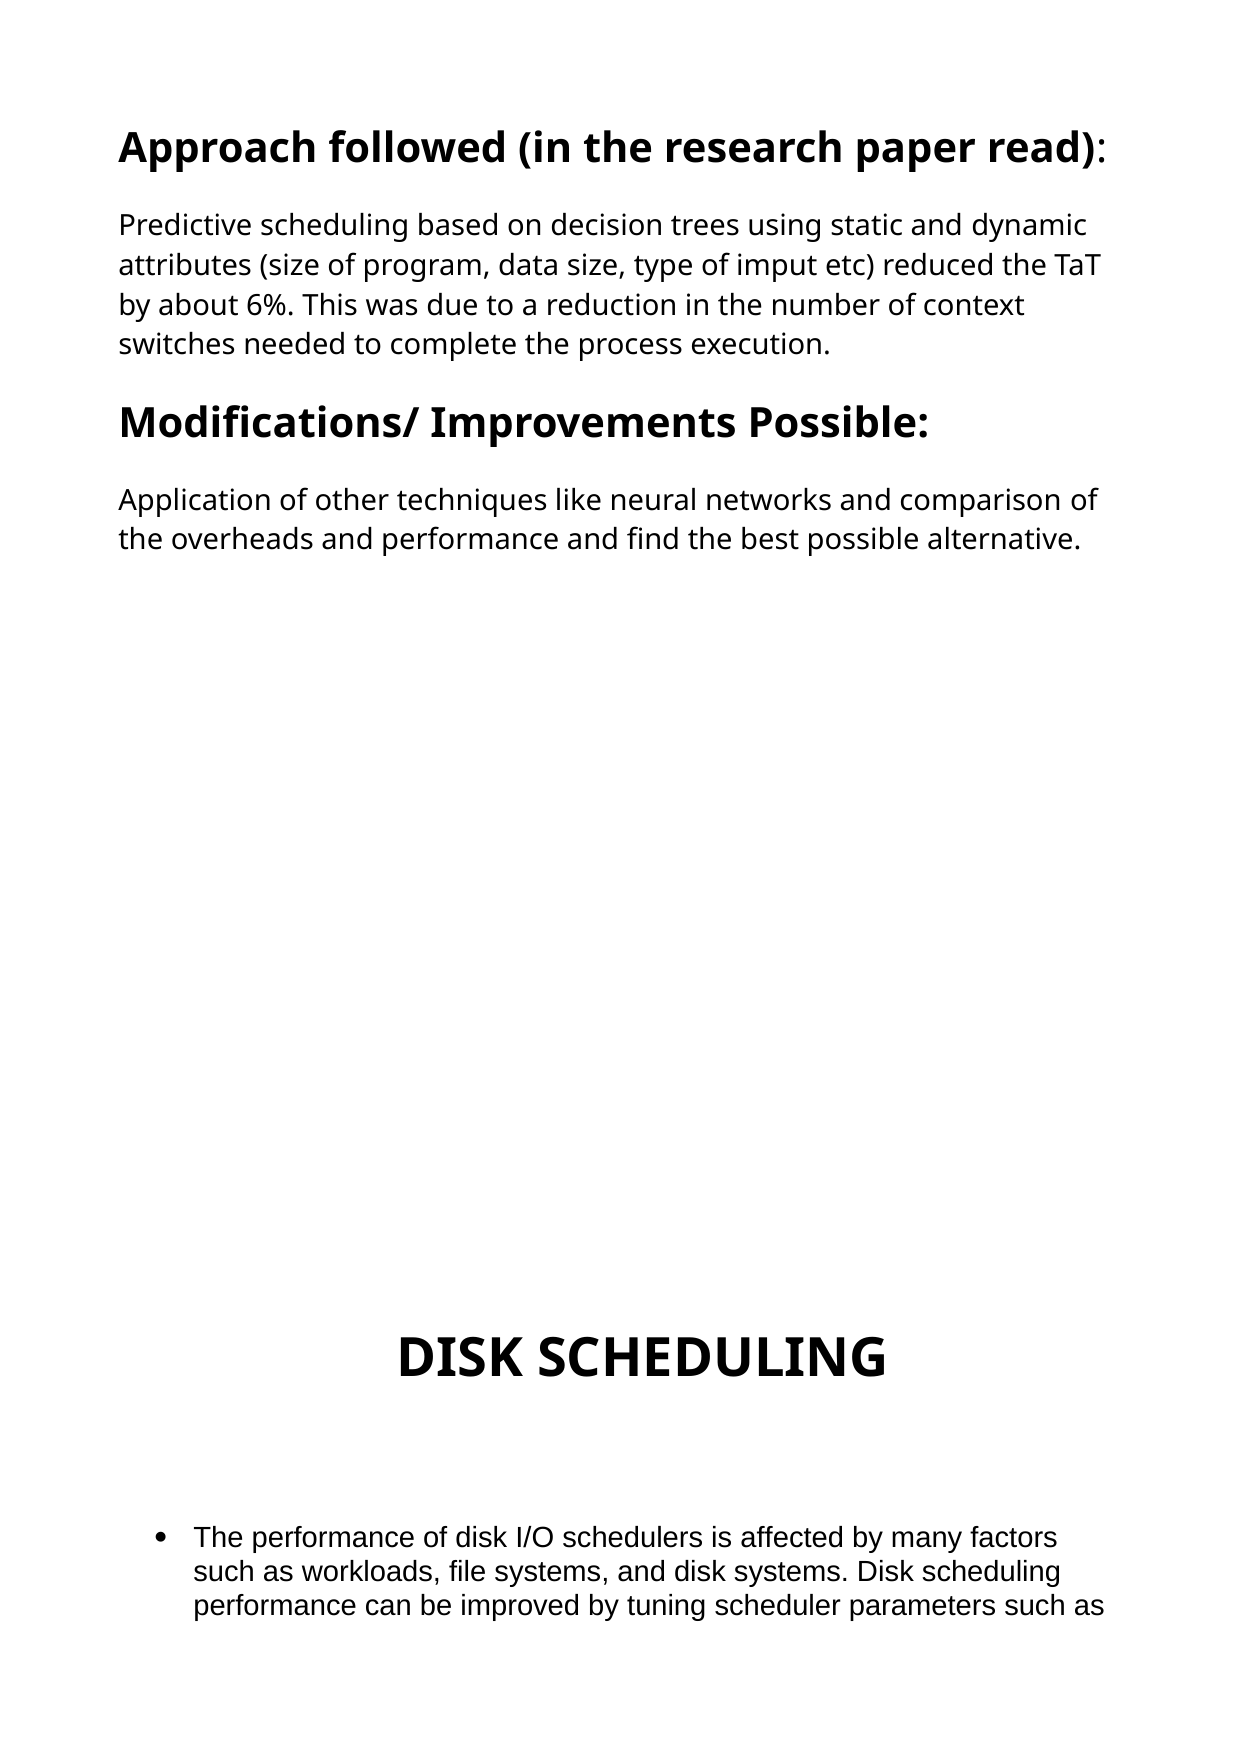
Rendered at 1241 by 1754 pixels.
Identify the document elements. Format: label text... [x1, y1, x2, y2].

text Application of other techniques like neural networks and comparison of the overheads and performance and find the best possible alternative. [118, 479, 1122, 558]
text Modifications/ Improvements Possible: [118, 393, 1122, 449]
text DISK SCHEDULING [118, 1318, 1122, 1392]
text Approach followed (in the research paper read): [118, 118, 1122, 175]
list The performance of disk I/O schedulers is affected by many factors such as workloads, file systems, and disk systems. Disk scheduling performance can be improved by tuning scheduler parameters such as [156, 1520, 1122, 1621]
text Predictive scheduling based on decision trees using static and dynamic attributes (size of program, data size, type of imput etc) reduced the TaT by about 6%. This was due to a reduction in the number of context switches needed to complete the process execution. [118, 204, 1122, 363]
